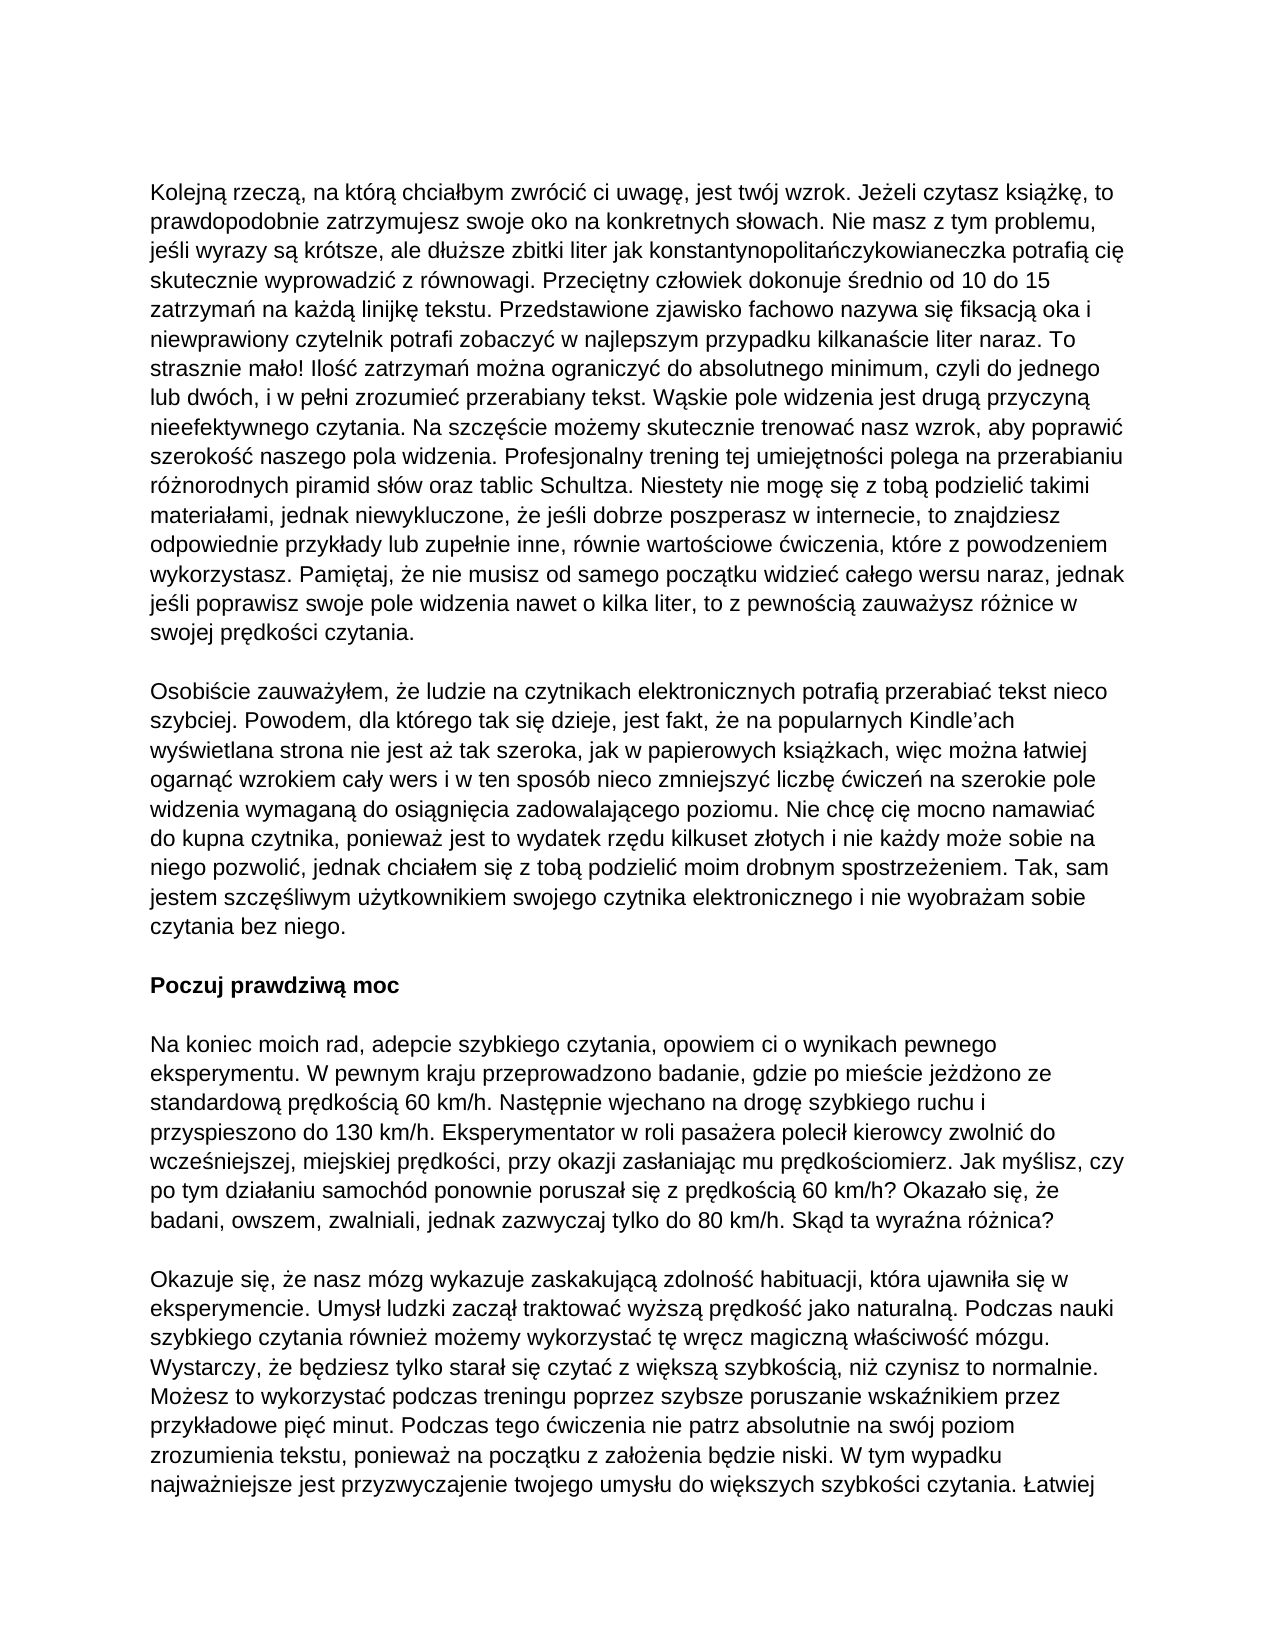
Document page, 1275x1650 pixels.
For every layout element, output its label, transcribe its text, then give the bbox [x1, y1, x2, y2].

text Poczuj prawdziwą moc [150, 972, 1125, 998]
text Okazuje się, że nasz mózg wykazuje zaskakującą zdolność habituacji, która ujawniła się w eksperymencie. Umysł ludzki zaczął traktować wyższą prędkość jako naturalną. Podczas nauki szybkiego czytania również możemy wykorzystać tę wręcz magiczną właściwość mózgu. Wystarczy, że będziesz tylko starał się czytać z większą szybkością, niż czynisz to normalnie. Możesz to wykorzystać podczas treningu poprzez szybsze poruszanie wskaźnikiem przez przykładowe pięć minut. Podczas tego ćwiczenia nie patrz absolutnie na swój poziom zrozumienia tekstu, ponieważ na początku z założenia będzie niski. W tym wypadku najważniejsze jest przyzwyczajenie twojego umysłu do większych szybkości czytania. Łatwiej [150, 1266, 1125, 1497]
text Osobiście zauważyłem, że ludzie na czytnikach elektronicznych potrafią przerabiać tekst nieco szybciej. Powodem, dla którego tak się dzieje, jest fakt, że na popularnych Kindle’ach wyświetlana strona nie jest aż tak szeroka, jak w papierowych książkach, więc można łatwiej ogarnąć wzrokiem cały wers i w ten sposób nieco zmniejszyć liczbę ćwiczeń na szerokie pole widzenia wymaganą do osiągnięcia zadowalającego poziomu. Nie chcę cię mocno namawiać do kupna czytnika, ponieważ jest to wydatek rzędu kilkuset złotych i nie każdy może sobie na niego pozwolić, jednak chciałem się z tobą podzielić moim drobnym spostrzeżeniem. Tak, sam jestem szczęśliwym użytkownikiem swojego czytnika elektronicznego i nie wyobrażam sobie czytania bez niego. [150, 679, 1125, 939]
text Na koniec moich rad, adepcie szybkiego czytania, opowiem ci o wynikach pewnego eksperymentu. W pewnym kraju przeprowadzono badanie, gdzie po mieście jeżdżono ze standardową prędkością 60 km/h. Następnie wjechano na drogę szybkiego ruchu i przyspieszono do 130 km/h. Eksperymentator w roli pasażera polecił kierowcy zwolnić do wcześniejszej, miejskiej prędkości, przy okazji zasłaniając mu prędkościomierz. Jak myślisz, czy po tym działaniu samochód ponownie poruszał się z prędkością 60 km/h? Okazało się, że badani, owszem, zwalniali, jednak zazwyczaj tylko do 80 km/h. Skąd ta wyraźna różnica? [150, 1031, 1125, 1233]
text Kolejną rzeczą, na którą chciałbym zwrócić ci uwagę, jest twój wzrok. Jeżeli czytasz książkę, to prawdopodobnie zatrzymujesz swoje oko na konkretnych słowach. Nie masz z tym problemu, jeśli wyrazy są krótsze, ale dłuższe zbitki liter jak konstantynopolitańczykowianeczka potrafią cię skutecznie wyprowadzić z równowagi. Przeciętny człowiek dokonuje średnio od 10 do 15 zatrzymań na każdą linijkę tekstu. Przedstawione zjawisko fachowo nazywa się fiksacją oka i niewprawiony czytelnik potrafi zobaczyć w najlepszym przypadku kilkanaście liter naraz. To strasznie mało! Ilość zatrzymań można ograniczyć do absolutnego minimum, czyli do jednego lub dwóch, i w pełni zrozumieć przerabiany tekst. Wąskie pole widzenia jest drugą przyczyną nieefektywnego czytania. Na szczęście możemy skutecznie trenować nasz wzrok, aby poprawić szerokość naszego pola widzenia. Profesjonalny trening tej umiejętności polega na przerabianiu różnorodnych piramid słów oraz tablic Schultza. Niestety nie mogę się z tobą podzielić takimi materiałami, jednak niewykluczone, że jeśli dobrze poszperasz w internecie, to znajdziesz odpowiednie przykłady lub zupełnie inne, równie wartościowe ćwiczenia, które z powodzeniem wykorzystasz. Pamiętaj, że nie musisz od samego początku widzieć całego wersu naraz, jednak jeśli poprawisz swoje pole widzenia nawet o kilka liter, to z pewnością zauważysz różnice w swojej prędkości czytania. [150, 179, 1125, 646]
